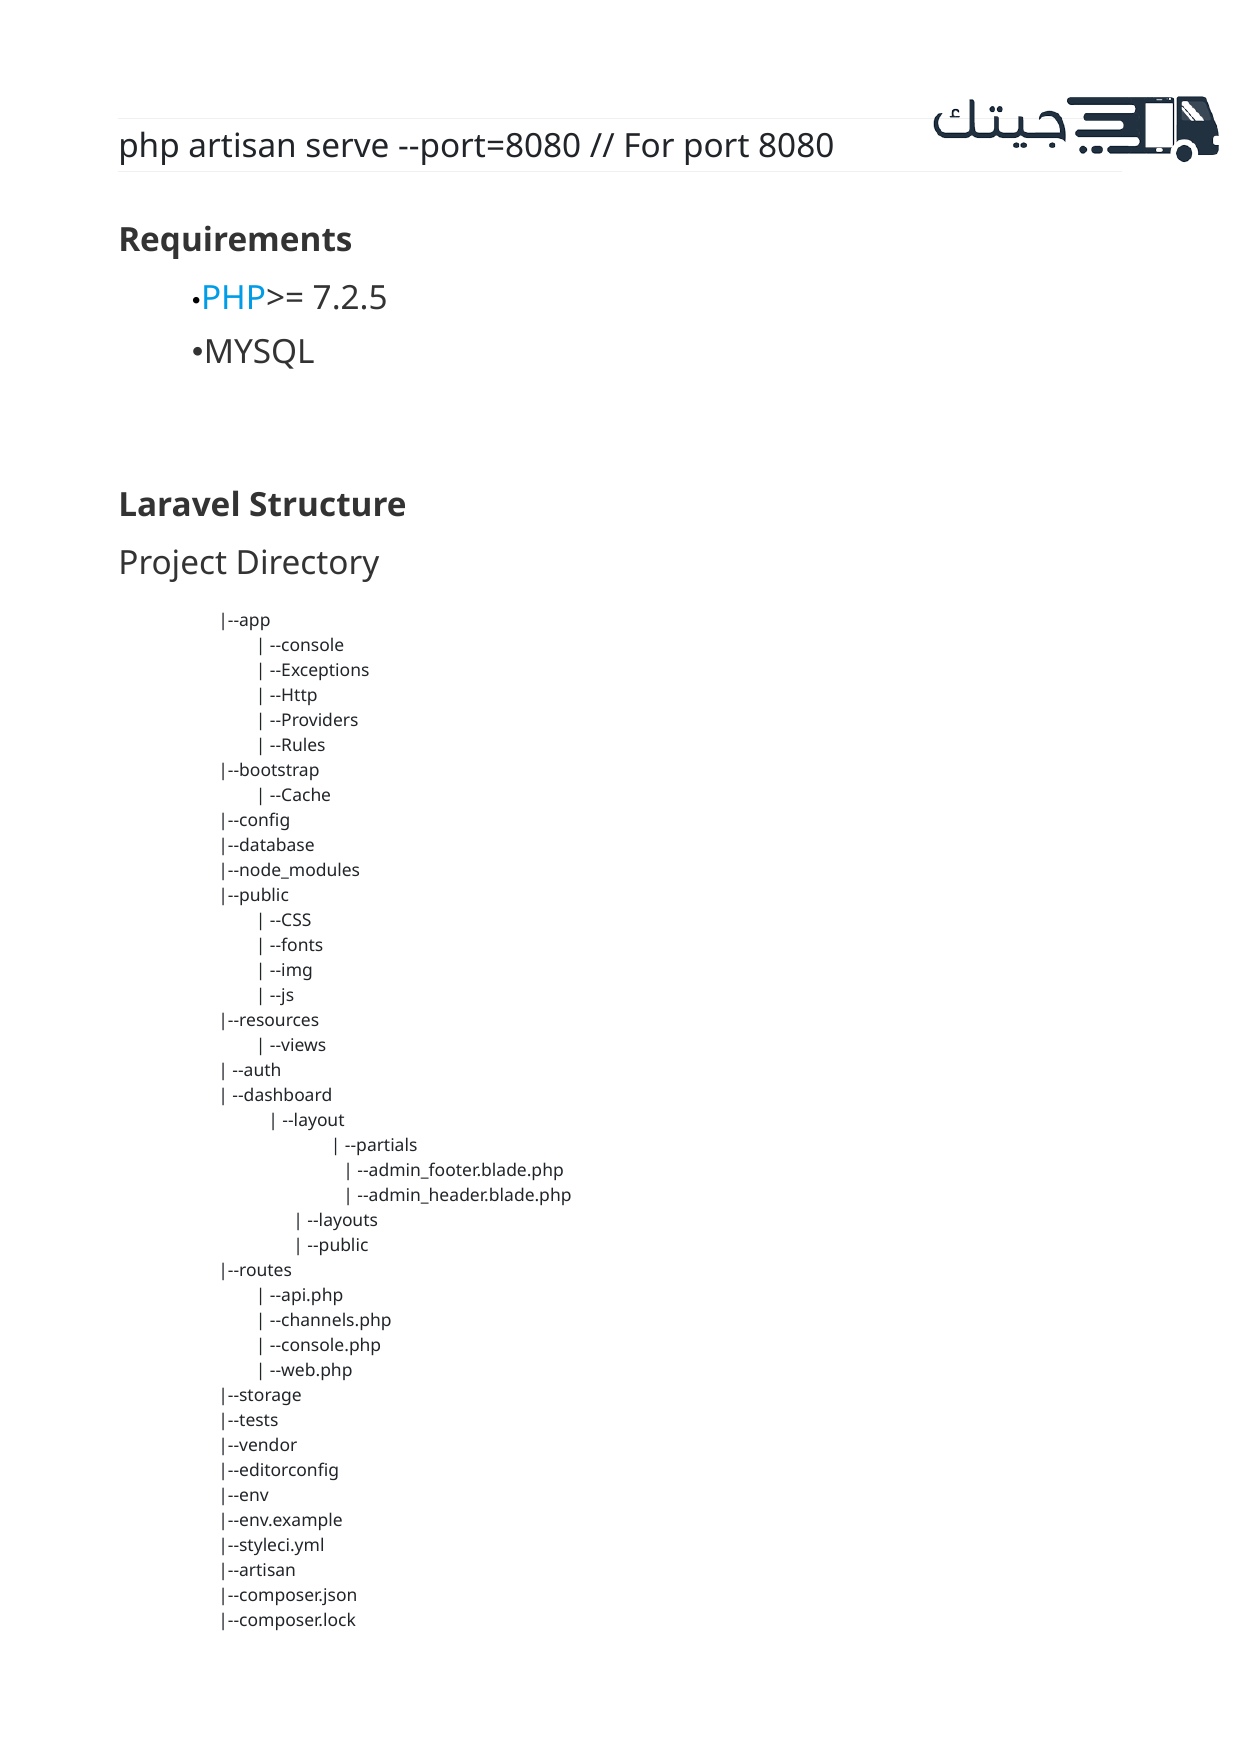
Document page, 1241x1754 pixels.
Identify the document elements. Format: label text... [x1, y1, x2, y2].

text | --Providers [118, 708, 1122, 733]
text |--database [118, 833, 1122, 858]
list MYSQL [118, 328, 1122, 374]
text | --layout [118, 1108, 1122, 1133]
text | --img [118, 958, 1122, 983]
text | --partials [118, 1133, 1122, 1158]
text |--styleci.yml [118, 1533, 1122, 1558]
text |--vendor [118, 1433, 1122, 1458]
text | --js [118, 983, 1122, 1008]
text | --fonts [118, 933, 1122, 958]
text | --layouts [118, 1208, 1122, 1233]
text | --public [118, 1233, 1122, 1258]
text |--tests [118, 1408, 1122, 1433]
text | --channels.php [118, 1308, 1122, 1333]
text | --CSS [118, 908, 1122, 933]
list PHP>= 7.2.5 [118, 274, 1122, 319]
subtitle Laravel Structure [118, 481, 1122, 526]
text |--storage [118, 1383, 1122, 1408]
text |--bootstrap [118, 758, 1122, 783]
text |--config [118, 808, 1122, 833]
text | --dashboard [118, 1083, 1122, 1108]
subtitle Requirements [118, 216, 1122, 261]
text |--public [118, 883, 1122, 908]
text |--editorconfig [118, 1458, 1122, 1483]
text |--artisan [118, 1558, 1122, 1583]
text | --admin_footer.blade.php [118, 1158, 1122, 1183]
text Project Directory [118, 539, 1122, 584]
picture [917, 87, 1235, 178]
text |--composer.lock [118, 1608, 1122, 1633]
text | --admin_header.blade.php [118, 1183, 1122, 1208]
text |--composer.json [118, 1583, 1122, 1608]
text |--app [118, 608, 1122, 633]
text | --Exceptions [118, 658, 1122, 683]
text | --auth [118, 1058, 1122, 1083]
text |--node_modules [118, 858, 1122, 883]
text | --Http [118, 683, 1122, 708]
text | --console [118, 633, 1122, 658]
text |--env [118, 1483, 1122, 1508]
text | --console.php [118, 1333, 1122, 1358]
text | --web.php [118, 1358, 1122, 1383]
text | --views [118, 1033, 1122, 1058]
text |--resources [118, 1008, 1122, 1033]
text php artisan serve --port=8080 // For port 8080 [118, 119, 917, 171]
text |--env.example [118, 1508, 1122, 1533]
text | --Cache [118, 783, 1122, 808]
text |--routes [118, 1258, 1122, 1283]
text | --Rules [118, 733, 1122, 758]
text | --api.php [118, 1283, 1122, 1308]
